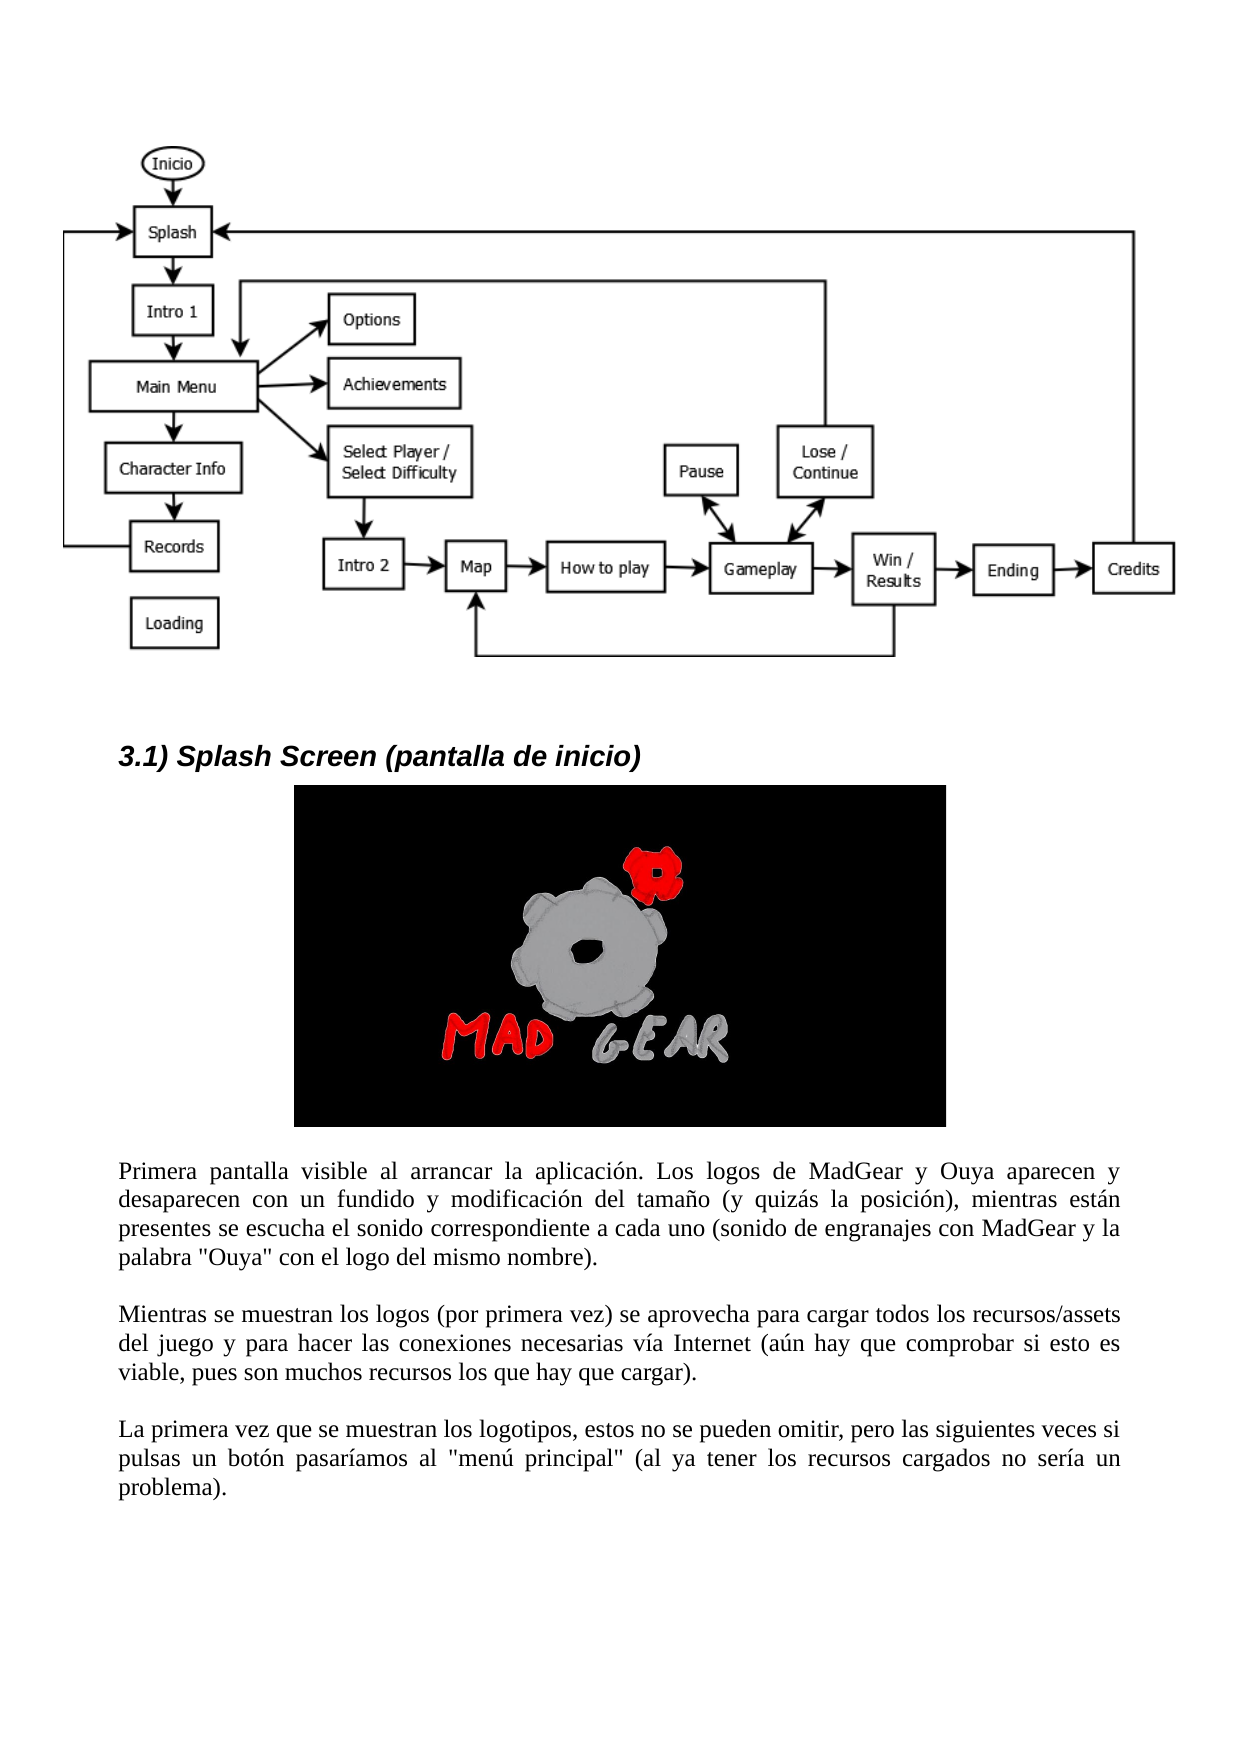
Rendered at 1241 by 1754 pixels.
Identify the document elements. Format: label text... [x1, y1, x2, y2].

picture [63, 146, 1178, 657]
picture [294, 785, 947, 1127]
text Mientras se muestran los logos (por primera vez) se aprovecha para cargar todos los recursos/assets del juego y para hacer las conexiones necesarias vía Internet (aún hay que comprobar si esto es viable, pues son muchos recursos los que hay que cargar). [118, 1299, 1122, 1386]
subtitle 3.1) Splash Screen (pantalla de inicio) [118, 739, 1122, 772]
text Primera pantalla visible al arrancar la aplicación. Los logos de MadGear y Ouya aparecen y desaparecen con un fundido y modificación del tamaño (y quizás la posición), mientras están presentes se escucha el sonido correspondiente a cada uno (sonido de engranajes con MadGear y la palabra "Ouya" con el logo del mismo nombre). [118, 1156, 1122, 1271]
text La primera vez que se muestran los logotipos, estos no se pueden omitir, pero las siguientes veces si pulsas un botón pasaríamos al "menú principal" (al ya tener los recursos cargados no sería un problema). [118, 1414, 1122, 1501]
